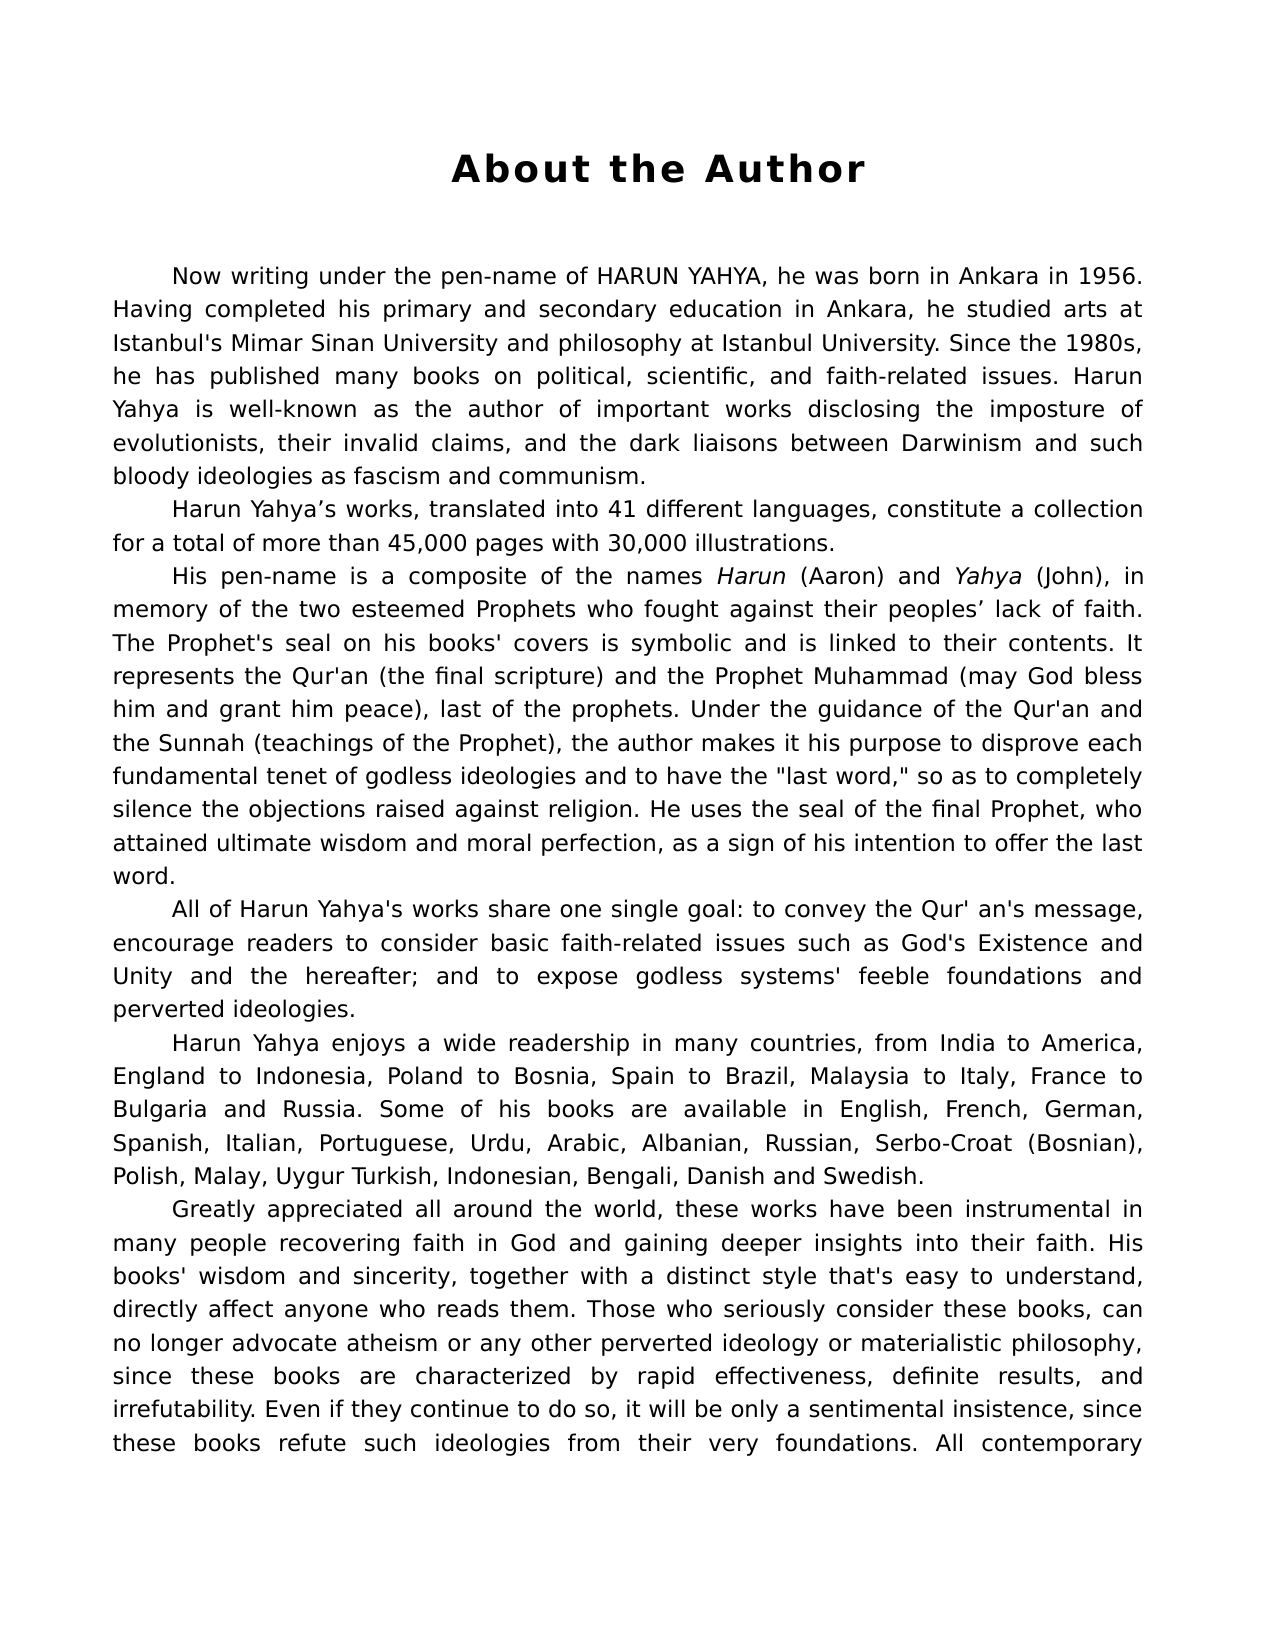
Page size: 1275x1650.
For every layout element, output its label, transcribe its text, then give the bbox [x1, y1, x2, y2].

text All of Harun Yahya's works share one single goal: to convey the Qur' an's message, encourage readers to consider basic faith-related issues such as God's Existence and Unity and the hereafter; and to expose godless systems' feeble foundations and perverted ideologies. [112, 891, 1145, 1024]
text His pen-name is a composite of the names Harun (Aaron) and Yahya (John), in memory of the two esteemed Prophets who fought against their peoples’ lack of faith. The Prophet's seal on his books' covers is symbolic and is linked to their contents. It represents the Qur'an (the final scripture) and the Prophet Muhammad (may God bless him and grant him peace), last of the prophets. Under the guidance of the Qur'an and the Sunnah (teachings of the Prophet), the author makes it his purpose to disprove each fundamental tenet of godless ideologies and to have the "last word," so as to completely silence the objections raised against religion. He uses the seal of the final Prophet, who attained ultimate wisdom and moral perfection, as a sign of his intention to offer the last word. [112, 558, 1145, 891]
text Harun Yahya enjoys a wide readership in many countries, from India to America, England to Indonesia, Poland to Bosnia, Spain to Brazil, Malaysia to Italy, France to Bulgaria and Russia. Some of his books are available in English, French, German, Spanish, Italian, Portuguese, Urdu, Arabic, Albanian, Russian, Serbo-Croat (Bosnian), Polish, Malay, Uygur Turkish, Indonesian, Bengali, Danish and Swedish. [112, 1024, 1145, 1191]
text Harun Yahya’s works, translated into 41 different languages, constitute a collection for a total of more than 45,000 pages with 30,000 illustrations. [112, 491, 1145, 558]
text Greatly appreciated all around the world, these works have been instrumental in many people recovering faith in God and gaining deeper insights into their faith. His books' wisdom and sincerity, together with a distinct style that's easy to understand, directly affect anyone who reads them. Those who seriously consider these books, can no longer advocate atheism or any other perverted ideology or materialistic philosophy, since these books are characterized by rapid effectiveness, definite results, and irrefutability. Even if they continue to do so, it will be only a sentimental insistence, since these books refute such ideologies from their very foundations. All contemporary [112, 1191, 1145, 1458]
text Now writing under the pen-name of HARUN YAHYA, he was born in Ankara in 1956. Having completed his primary and secondary education in Ankara, he studied arts at Istanbul's Mimar Sinan University and philosophy at Istanbul University. Since the 1980s, he has published many books on political, scientific, and faith-related issues. Harun Yahya is well-known as the author of important works disclosing the imposture of evolutionists, their invalid claims, and the dark liaisons between Darwinism and such bloody ideologies as fascism and communism. [112, 258, 1145, 491]
text About the Author [112, 148, 1145, 191]
